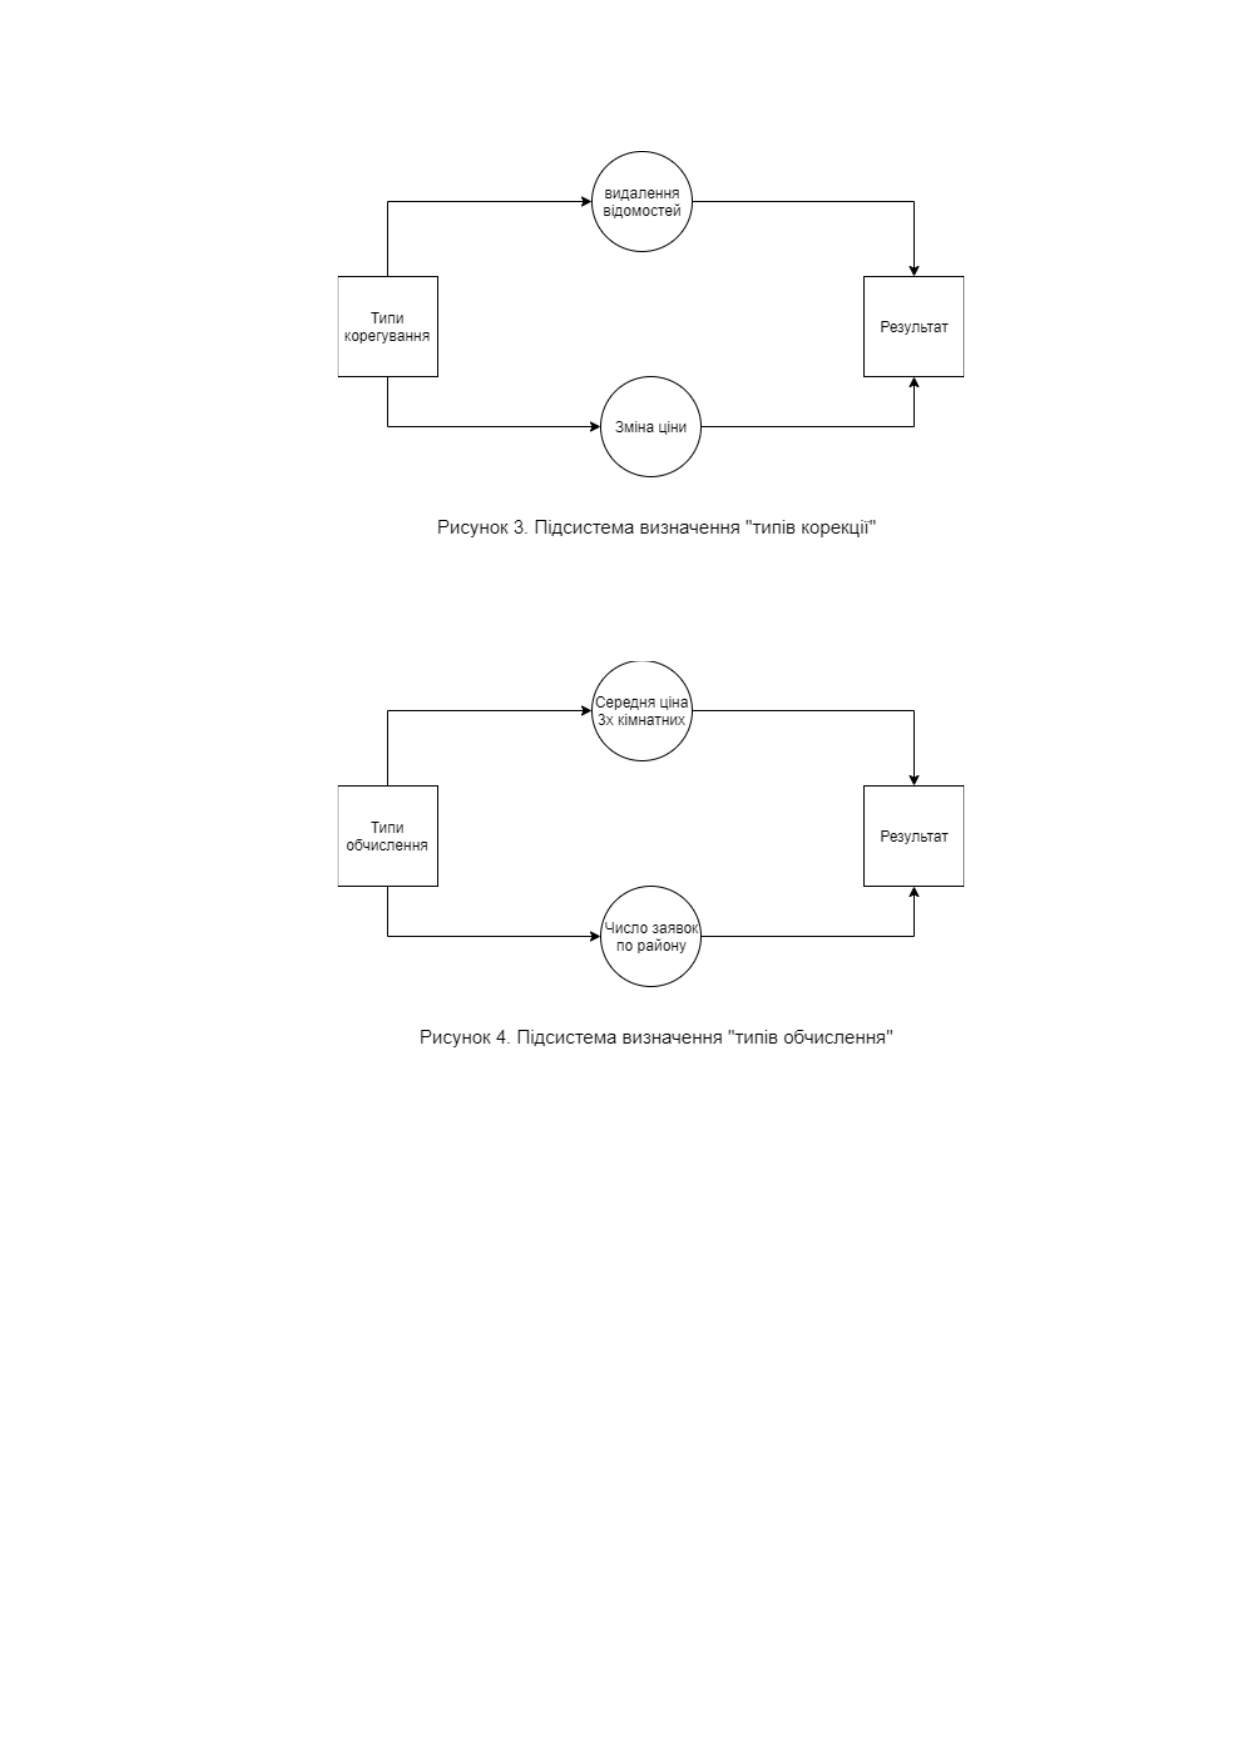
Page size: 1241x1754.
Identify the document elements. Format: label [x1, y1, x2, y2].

picture [337, 151, 965, 540]
picture [337, 661, 965, 1050]
